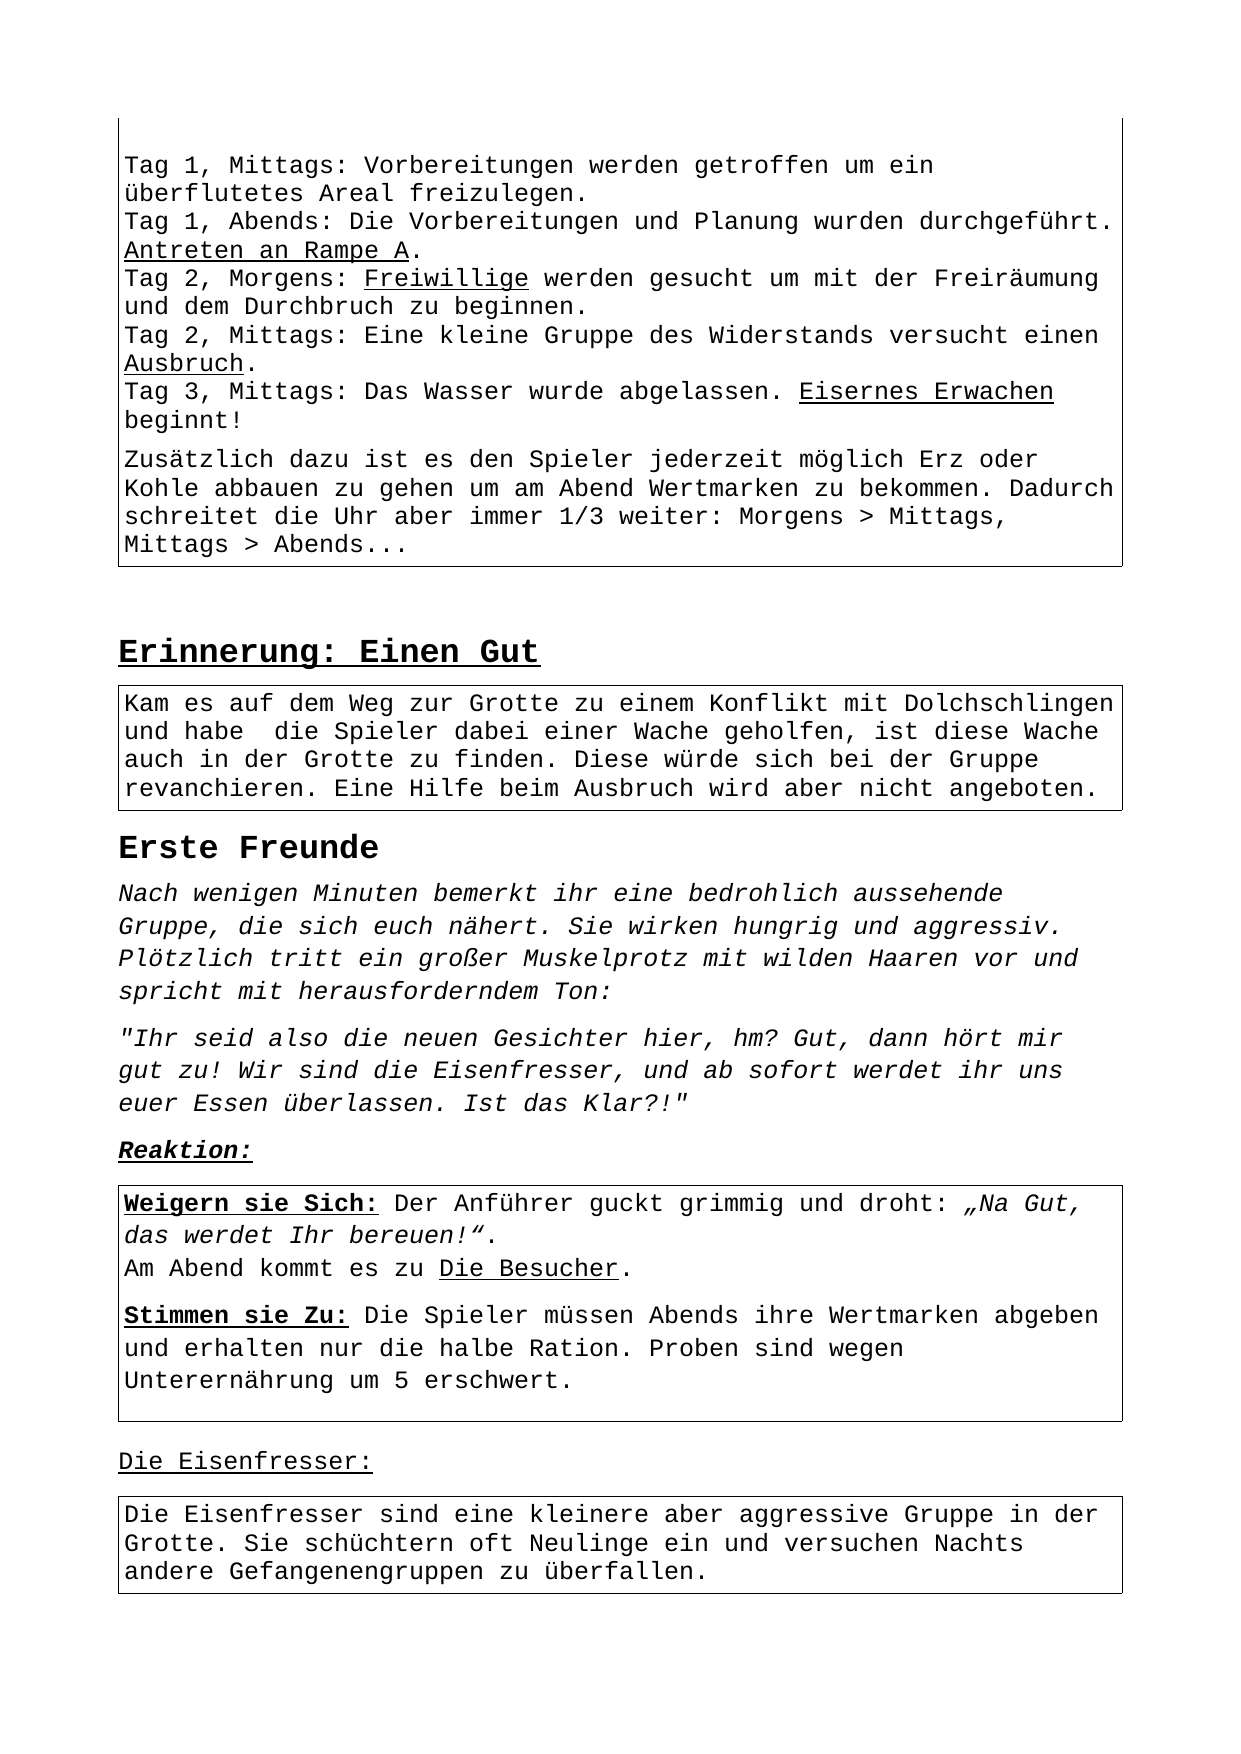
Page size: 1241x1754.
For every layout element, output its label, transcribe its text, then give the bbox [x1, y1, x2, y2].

text Nach wenigen Minuten bemerkt ihr eine bedrohlich aussehende Gruppe, die sich euch nähert. Sie wirken hungrig und aggressiv. Plötzlich tritt ein großer Muskelprotz mit wilden Haaren vor und spricht mit herausforderndem Ton: [118, 881, 1122, 1007]
text Die Eisenfresser: [118, 1449, 1122, 1477]
table_header Die Eisenfresser sind eine kleinere aber aggressive Gruppe in der Grotte. Sie schüchtern oft Neulinge ein und versuchen Nachts andere Gefangenengruppen zu überfallen. [119, 1497, 1122, 1593]
subtitle Erste Freunde [118, 830, 1122, 868]
text Reaktion: [118, 1138, 1122, 1166]
table_header Weigern sie Sich: Der Anführer guckt grimmig und droht: „Na Gut, das werdet Ihr bereuen!“. Am Abend kommt es zu Die Besucher. Stimmen sie Zu: Die Spieler müssen Abends ihre Wertmarken abgeben und erhalten nur die halbe Ration. Proben sind wegen Unterernährung um 5 erschwert. [119, 1186, 1122, 1421]
table_cell Zusätzlich dazu ist es den Spieler jederzeit möglich Erz oder Kohle abbauen zu gehen um am Abend Wertmarken zu bekommen. Dadurch schreitet die Uhr aber immer 1/3 weiter: Morgens > Mittags, Mittags > Abends... [119, 441, 1122, 566]
text "Ihr seid also die neuen Gesichter hier, hm? Gut, dann hört mir gut zu! Wir sind die Eisenfresser, und ab sofort werdet ihr uns euer Essen überlassen. Ist das Klar?!" [118, 1026, 1122, 1119]
table_header Kam es auf dem Weg zur Grotte zu einem Konflikt mit Dolchschlingen und habe die Spieler dabei einer Wache geholfen, ist diese Wache auch in der Grotte zu finden. Diese würde sich bei der Gruppe revanchieren. Eine Hilfe beim Ausbruch wird aber nicht angeboten. [119, 686, 1122, 809]
subtitle Erinnerung: Einen Gut [118, 634, 1122, 672]
table_cell Tag 1, Mittags: Vorbereitungen werden getroffen um ein überflutetes Areal freizulegen. Tag 1, Abends: Die Vorbereitungen und Planung wurden durchgeführt. Antreten an Rampe A. Tag 2, Morgens: Freiwillige werden gesucht um mit der Freiräumung und dem Durchbruch zu beginnen. Tag 2, Mittags: Eine kleine Gruppe des Widerstands versucht einen Ausbruch. Tag 3, Mittags: Das Wasser wurde abgelassen. Eisernes Erwachen beginnt! [119, 118, 1122, 441]
